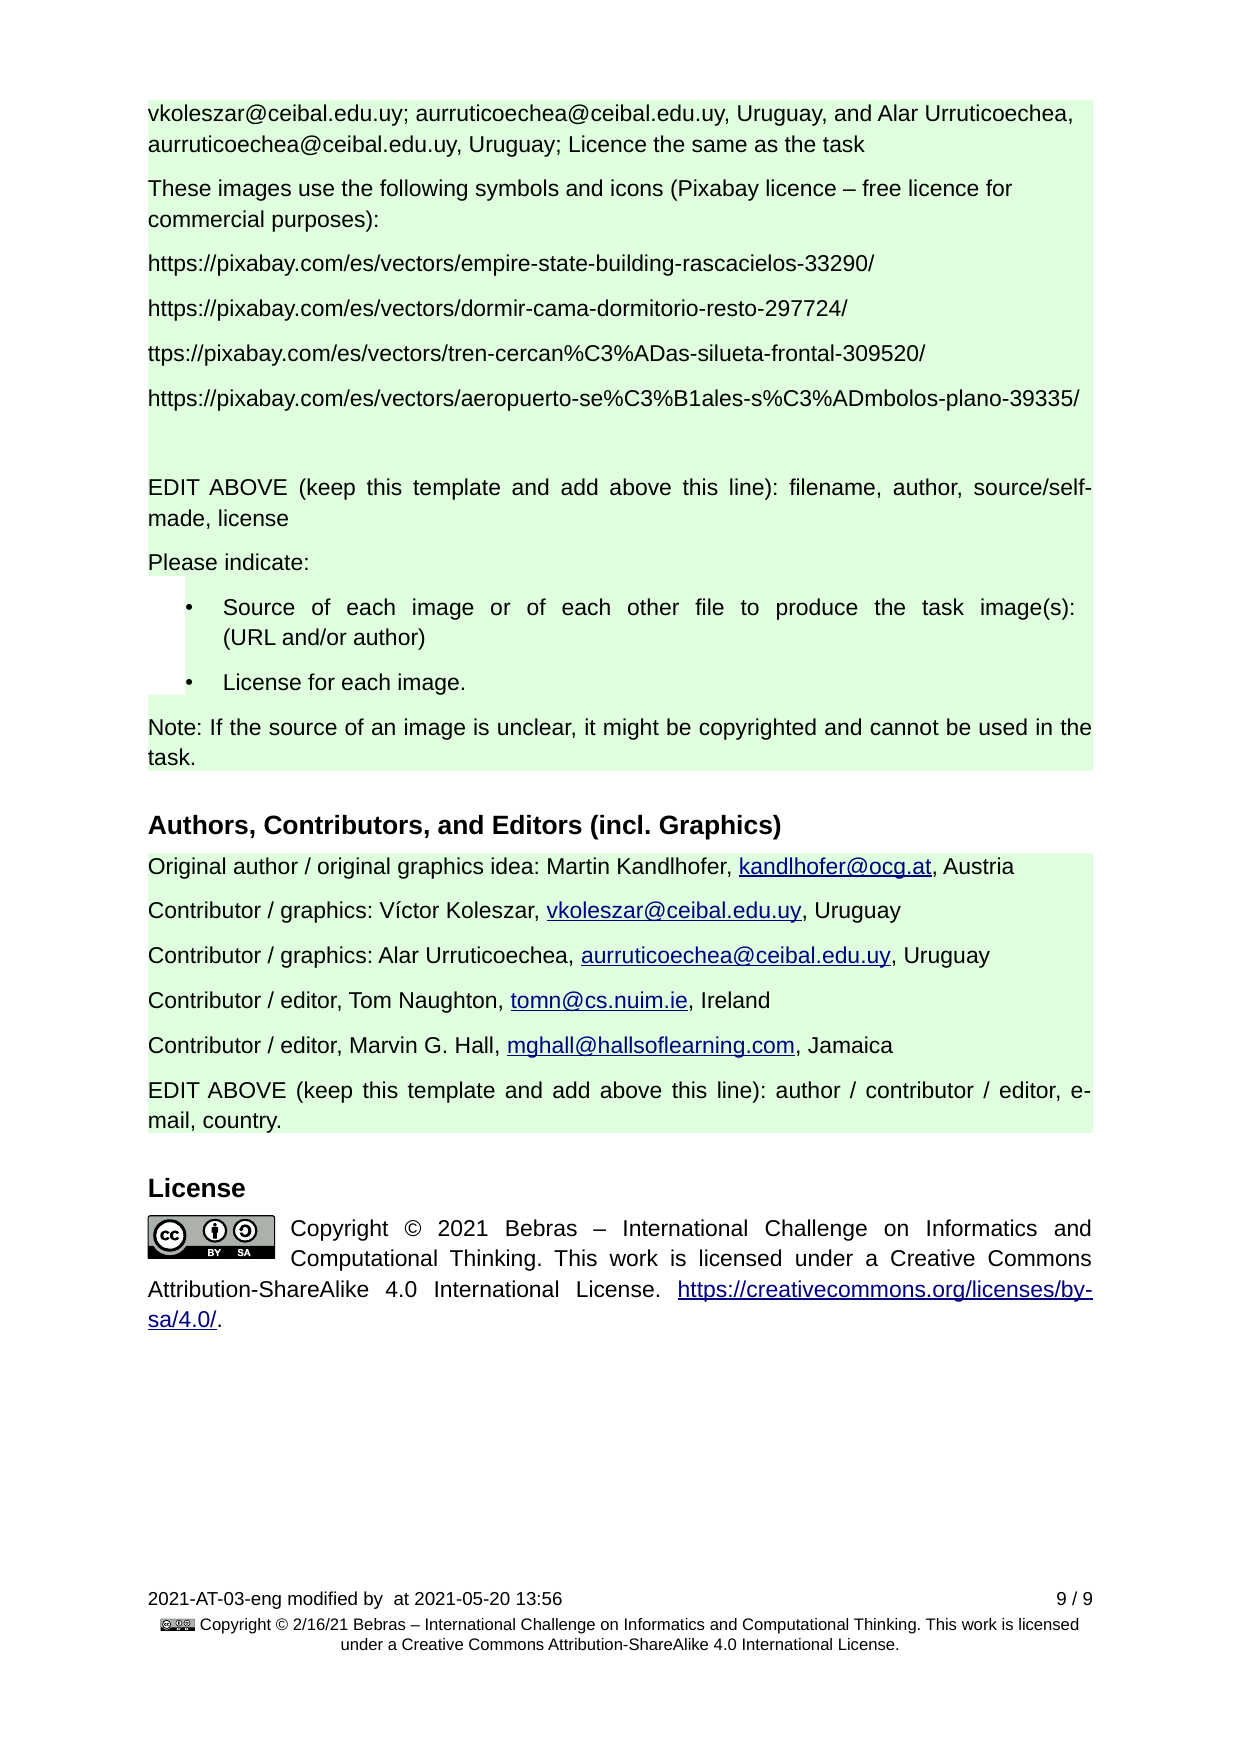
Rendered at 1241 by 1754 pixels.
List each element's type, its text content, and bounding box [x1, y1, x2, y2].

text EDIT ABOVE (keep this template and add above this line): author / contributor / editor, e-mail, country. [148, 1077, 1093, 1133]
text These images use the following symbols and icons (Pixabay licence – free licence for commercial purposes): [148, 175, 1093, 232]
subtitle License [148, 1172, 1093, 1203]
list Source of each image or of each other file to produce the task image(s): (URL and/or author) [185, 594, 1093, 651]
subtitle Authors, Contributors, and Editors (incl. Graphics) [148, 810, 1093, 840]
text EDIT ABOVE (keep this template and add above this line): filename, author, source/self-made, license [148, 474, 1093, 531]
text Note: If the source of an image is unclear, it might be copyrighted and cannot be used in the task. [148, 714, 1093, 771]
text Please indicate: [148, 549, 1093, 576]
text vkoleszar@ceibal.edu.uy; aurruticoechea@ceibal.edu.uy, Uruguay, and Alar Urruticoechea, aurruticoechea@ceibal.edu.uy, Uruguay; Licence the same as the task [148, 100, 1093, 157]
text Contributor / editor, Marvin G. Hall, mghall@hallsoflearning.com, Jamaica [148, 1032, 1093, 1058]
text Contributor / graphics: Víctor Koleszar, vkoleszar@ceibal.edu.uy, Uruguay [148, 897, 1093, 924]
text https://pixabay.com/es/vectors/aeropuerto-se%C3%B1ales-s%C3%ADmbolos-plano-39335/ [148, 385, 1093, 411]
text Original author / original graphics idea: Martin Kandlhofer, kandlhofer@ocg.at, Austria [148, 853, 1093, 879]
text Contributor / editor, Tom Naughton, tomn@cs.nuim.ie, Ireland [148, 987, 1093, 1013]
text https://pixabay.com/es/vectors/dormir-cama-dormitorio-resto-297724/ [148, 295, 1093, 322]
text Contributor / graphics: Alar Urruticoechea, aurruticoechea@ceibal.edu.uy, Uruguay [148, 942, 1093, 968]
text https://pixabay.com/es/vectors/empire-state-building-rascacielos-33290/ [148, 250, 1093, 277]
text Copyright © 2021 Bebras – International Challenge on Informatics and Computational Thinking. This work is licensed under a Creative Commons Attribution-ShareAlike 4.0 International License. https://creativecommons.org/licenses/by-sa/4.0/. [148, 1215, 1093, 1332]
list License for each image. [185, 669, 1093, 696]
text ttps://pixabay.com/es/vectors/tren-cercan%C3%ADas-silueta-frontal-309520/ [148, 340, 1093, 366]
